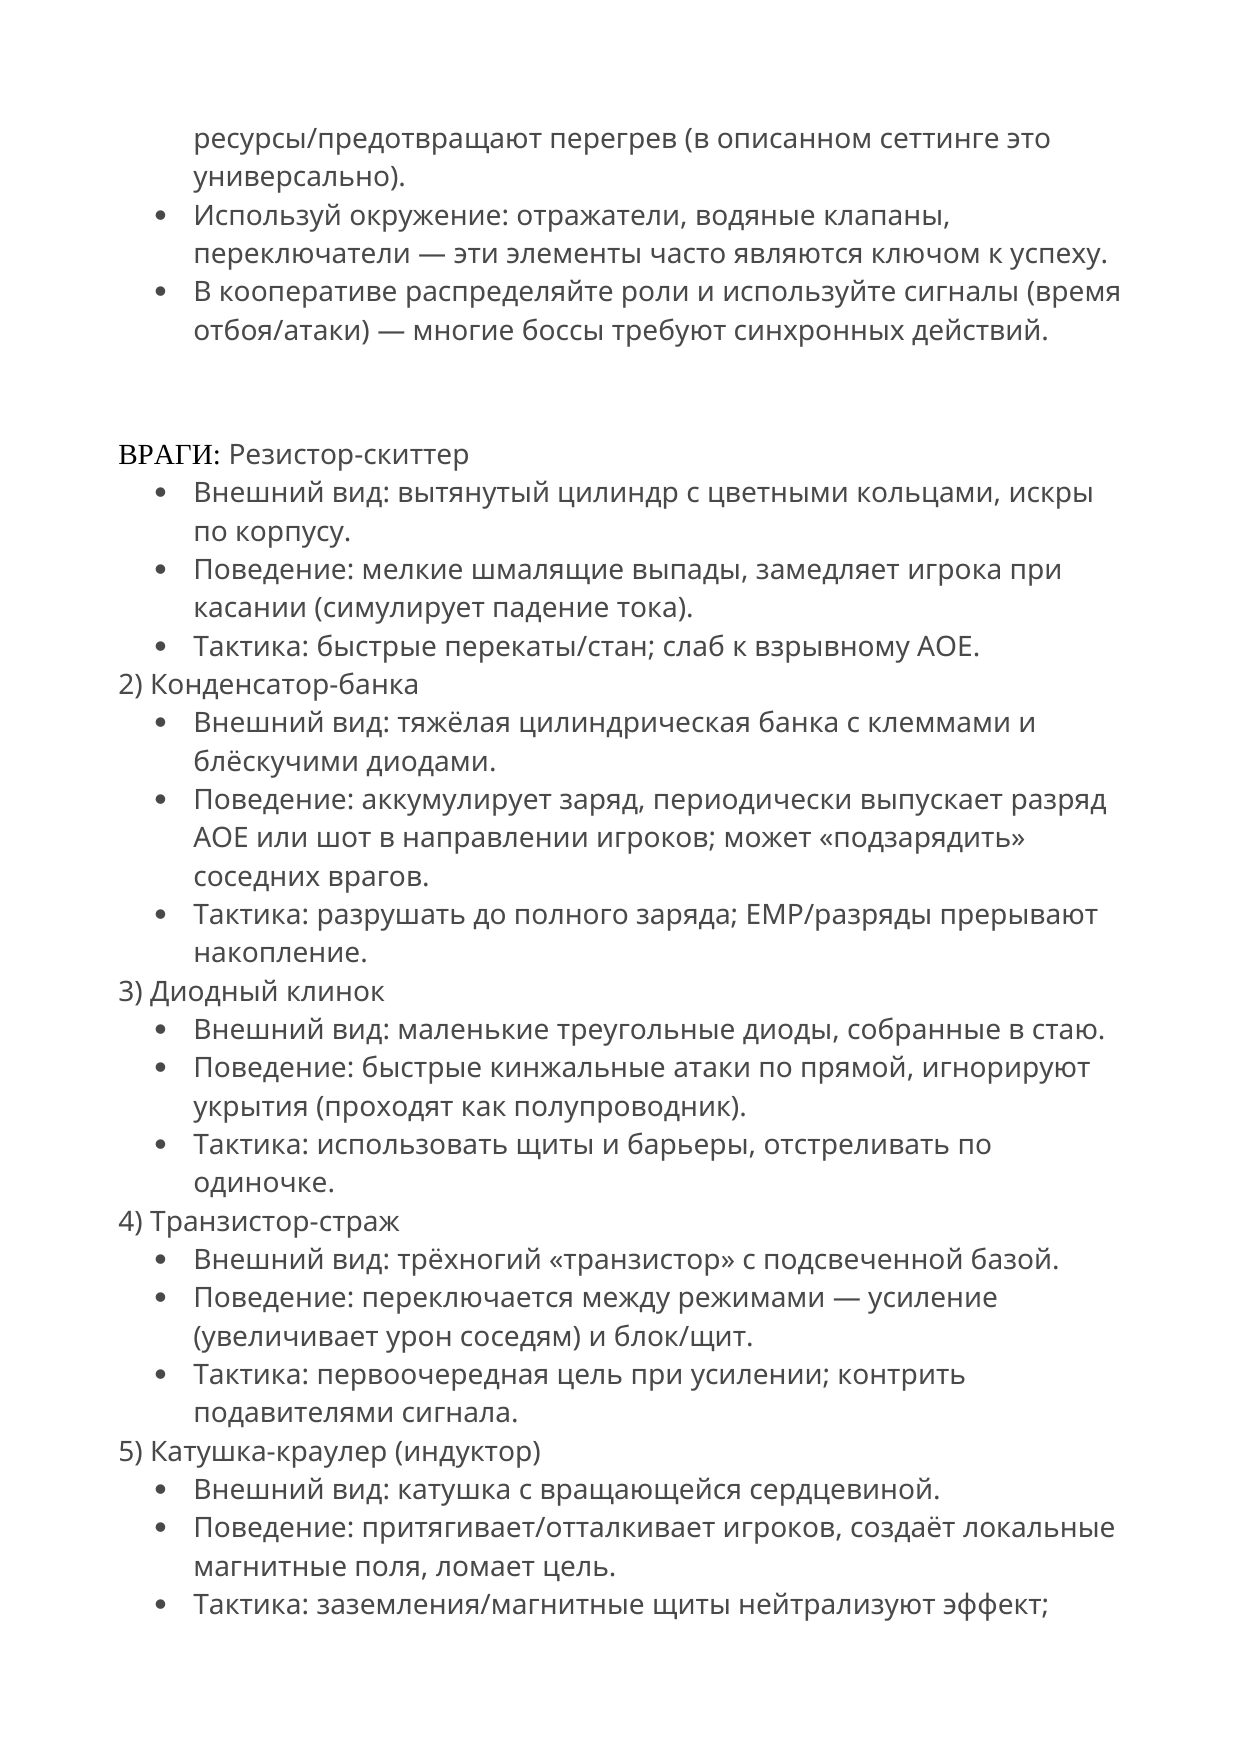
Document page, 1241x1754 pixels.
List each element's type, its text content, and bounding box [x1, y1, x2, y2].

list Поведение: аккумулирует заряд, периодически выпускает разряд AOE или шот в направлении игроков; может «подзарядить» соседних врагов. [156, 779, 1122, 894]
list Внешний вид: тяжёлая цилиндрическая банка с клеммами и блёскучими диодами. [156, 703, 1122, 779]
text 5) Катушка-краулер (индуктор) [118, 1431, 1122, 1469]
list Тактика: разрушать до полного заряда; EMP/разряды прерывают накопление. [156, 894, 1122, 971]
list Тактика: быстрые перекаты/стан; слаб к взрывному AOE. [156, 626, 1122, 664]
list В кооперативе распределяйте роли и используйте сигналы (время отбоя/атаки) — многие боссы требуют синхронных действий. [156, 271, 1122, 348]
text 3) Диодный клинок [118, 971, 1122, 1009]
text 2) Конденсатор-банка [118, 664, 1122, 703]
list Поведение: переключается между режимами — усиление (увеличивает урон соседям) и блок/щит. [156, 1278, 1122, 1354]
list Тактика: использовать щиты и барьеры, отстреливать по одиночке. [156, 1124, 1122, 1201]
list Внешний вид: катушка с вращающейся сердцевиной. [156, 1469, 1122, 1508]
list Используй окружение: отражатели, водяные клапаны, переключатели — эти элементы часто являются ключом к успеху. [156, 195, 1122, 271]
text ВРАГИ: Резистор-скиттер [118, 434, 1122, 473]
list Внешний вид: трёхногий «транзистор» с подсвеченной базой. [156, 1239, 1122, 1278]
list ресурсы/предотвращают перегрев (в описанном сеттинге это универсально). [156, 118, 1122, 195]
list Внешний вид: вытянутый цилиндр с цветными кольцами, искры по корпусу. [156, 473, 1122, 549]
list Поведение: притягивает/отталкивает игроков, создаёт локальные магнитные поля, ломает цель. [156, 1508, 1122, 1584]
text 4) Транзистор-страж [118, 1201, 1122, 1239]
list Тактика: заземления/магнитные щиты нейтрализуют эффект; [156, 1584, 1122, 1623]
list Внешний вид: маленькие треугольные диоды, собранные в стаю. [156, 1009, 1122, 1048]
list Поведение: мелкие шмалящие выпады, замедляет игрока при касании (симулирует падение тока). [156, 549, 1122, 626]
list Тактика: первоочередная цель при усилении; контрить подавителями сигнала. [156, 1354, 1122, 1431]
list Поведение: быстрые кинжальные атаки по прямой, игнорируют укрытия (проходят как полупроводник). [156, 1048, 1122, 1124]
